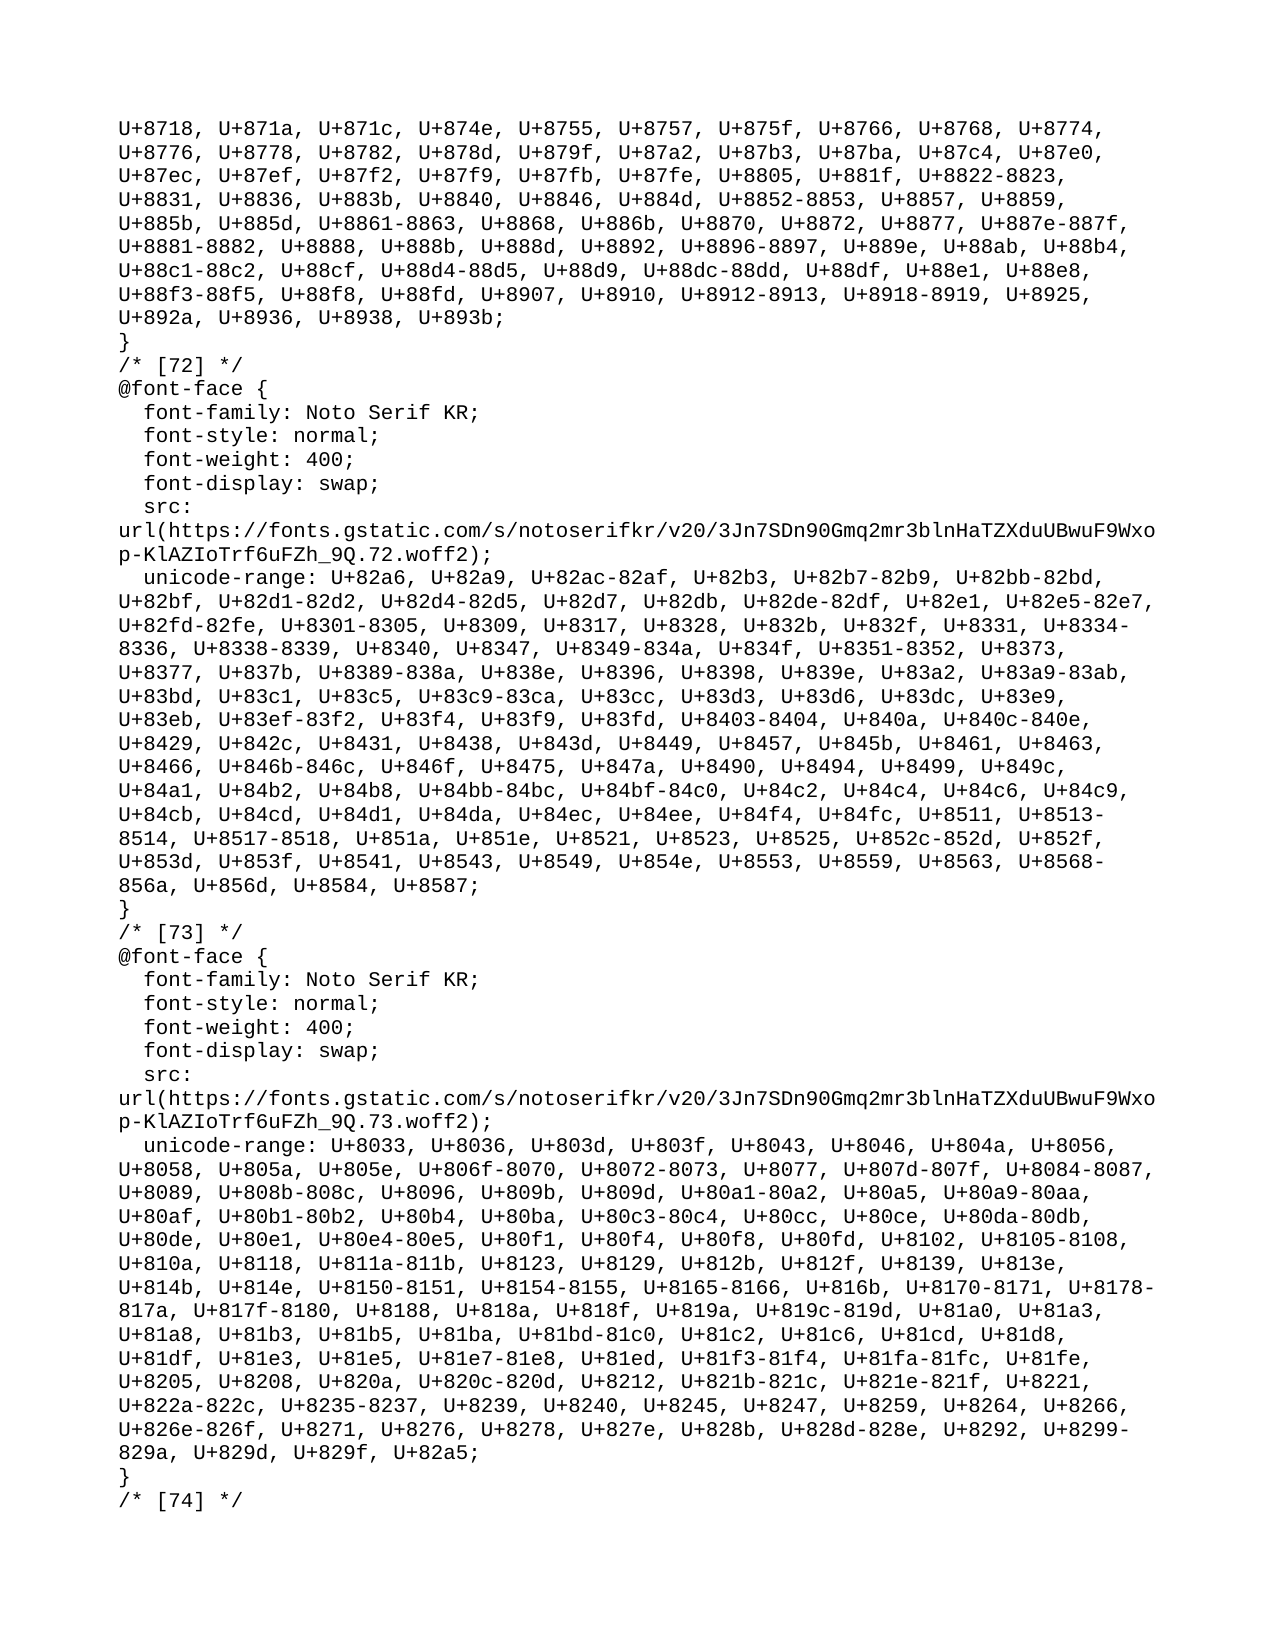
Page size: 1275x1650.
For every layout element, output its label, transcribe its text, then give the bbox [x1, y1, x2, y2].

text font-family: Noto Serif KR; [118, 969, 1157, 993]
text unicode-range: U+82a6, U+82a9, U+82ac-82af, U+82b3, U+82b7-82b9, U+82bb-82bd, U+82bf, U+82d1-82d2, U+82d4-82d5, U+82d7, U+82db, U+82de-82df, U+82e1, U+82e5-82e7, U+82fd-82fe, U+8301-8305, U+8309, U+8317, U+8328, U+832b, U+832f, U+8331, U+8334-8336, U+8338-8339, U+8340, U+8347, U+8349-834a, U+834f, U+8351-8352, U+8373, U+8377, U+837b, U+8389-838a, U+838e, U+8396, U+8398, U+839e, U+83a2, U+83a9-83ab, U+83bd, U+83c1, U+83c5, U+83c9-83ca, U+83cc, U+83d3, U+83d6, U+83dc, U+83e9, U+83eb, U+83ef-83f2, U+83f4, U+83f9, U+83fd, U+8403-8404, U+840a, U+840c-840e, U+8429, U+842c, U+8431, U+8438, U+843d, U+8449, U+8457, U+845b, U+8461, U+8463, U+8466, U+846b-846c, U+846f, U+8475, U+847a, U+8490, U+8494, U+8499, U+849c, U+84a1, U+84b2, U+84b8, U+84bb-84bc, U+84bf-84c0, U+84c2, U+84c4, U+84c6, U+84c9, U+84cb, U+84cd, U+84d1, U+84da, U+84ec, U+84ee, U+84f4, U+84fc, U+8511, U+8513-8514, U+8517-8518, U+851a, U+851e, U+8521, U+8523, U+8525, U+852c-852d, U+852f, U+853d, U+853f, U+8541, U+8543, U+8549, U+854e, U+8553, U+8559, U+8563, U+8568-856a, U+856d, U+8584, U+8587; [118, 567, 1157, 898]
text /* [74] */ [118, 1489, 1157, 1513]
text src: url(https://fonts.gstatic.com/s/notoserifkr/v20/3Jn7SDn90Gmq2mr3blnHaTZXduUBwuF9Wxop-KlAZIoTrf6uFZh_9Q.72.woff2); [118, 496, 1157, 567]
text } [118, 1466, 1157, 1489]
text /* [73] */ [118, 922, 1157, 946]
text font-weight: 400; [118, 449, 1157, 473]
text font-style: normal; [118, 426, 1157, 449]
text src: url(https://fonts.gstatic.com/s/notoserifkr/v20/3Jn7SDn90Gmq2mr3blnHaTZXduUBwuF9Wxop-KlAZIoTrf6uFZh_9Q.73.woff2); [118, 1064, 1157, 1135]
text @font-face { [118, 946, 1157, 969]
text U+8718, U+871a, U+871c, U+874e, U+8755, U+8757, U+875f, U+8766, U+8768, U+8774, U+8776, U+8778, U+8782, U+878d, U+879f, U+87a2, U+87b3, U+87ba, U+87c4, U+87e0, U+87ec, U+87ef, U+87f2, U+87f9, U+87fb, U+87fe, U+8805, U+881f, U+8822-8823, U+8831, U+8836, U+883b, U+8840, U+8846, U+884d, U+8852-8853, U+8857, U+8859, U+885b, U+885d, U+8861-8863, U+8868, U+886b, U+8870, U+8872, U+8877, U+887e-887f, U+8881-8882, U+8888, U+888b, U+888d, U+8892, U+8896-8897, U+889e, U+88ab, U+88b4, U+88c1-88c2, U+88cf, U+88d4-88d5, U+88d9, U+88dc-88dd, U+88df, U+88e1, U+88e8, U+88f3-88f5, U+88f8, U+88fd, U+8907, U+8910, U+8912-8913, U+8918-8919, U+8925, U+892a, U+8936, U+8938, U+893b; [118, 118, 1157, 331]
text font-family: Noto Serif KR; [118, 402, 1157, 426]
text font-display: swap; [118, 1040, 1157, 1064]
text @font-face { [118, 378, 1157, 402]
text font-display: swap; [118, 473, 1157, 496]
text } [118, 898, 1157, 922]
text font-weight: 400; [118, 1017, 1157, 1040]
text } [118, 331, 1157, 354]
text font-style: normal; [118, 993, 1157, 1017]
text /* [72] */ [118, 354, 1157, 378]
text unicode-range: U+8033, U+8036, U+803d, U+803f, U+8043, U+8046, U+804a, U+8056, U+8058, U+805a, U+805e, U+806f-8070, U+8072-8073, U+8077, U+807d-807f, U+8084-8087, U+8089, U+808b-808c, U+8096, U+809b, U+809d, U+80a1-80a2, U+80a5, U+80a9-80aa, U+80af, U+80b1-80b2, U+80b4, U+80ba, U+80c3-80c4, U+80cc, U+80ce, U+80da-80db, U+80de, U+80e1, U+80e4-80e5, U+80f1, U+80f4, U+80f8, U+80fd, U+8102, U+8105-8108, U+810a, U+8118, U+811a-811b, U+8123, U+8129, U+812b, U+812f, U+8139, U+813e, U+814b, U+814e, U+8150-8151, U+8154-8155, U+8165-8166, U+816b, U+8170-8171, U+8178-817a, U+817f-8180, U+8188, U+818a, U+818f, U+819a, U+819c-819d, U+81a0, U+81a3, U+81a8, U+81b3, U+81b5, U+81ba, U+81bd-81c0, U+81c2, U+81c6, U+81cd, U+81d8, U+81df, U+81e3, U+81e5, U+81e7-81e8, U+81ed, U+81f3-81f4, U+81fa-81fc, U+81fe, U+8205, U+8208, U+820a, U+820c-820d, U+8212, U+821b-821c, U+821e-821f, U+8221, U+822a-822c, U+8235-8237, U+8239, U+8240, U+8245, U+8247, U+8259, U+8264, U+8266, U+826e-826f, U+8271, U+8276, U+8278, U+827e, U+828b, U+828d-828e, U+8292, U+8299-829a, U+829d, U+829f, U+82a5; [118, 1135, 1157, 1466]
